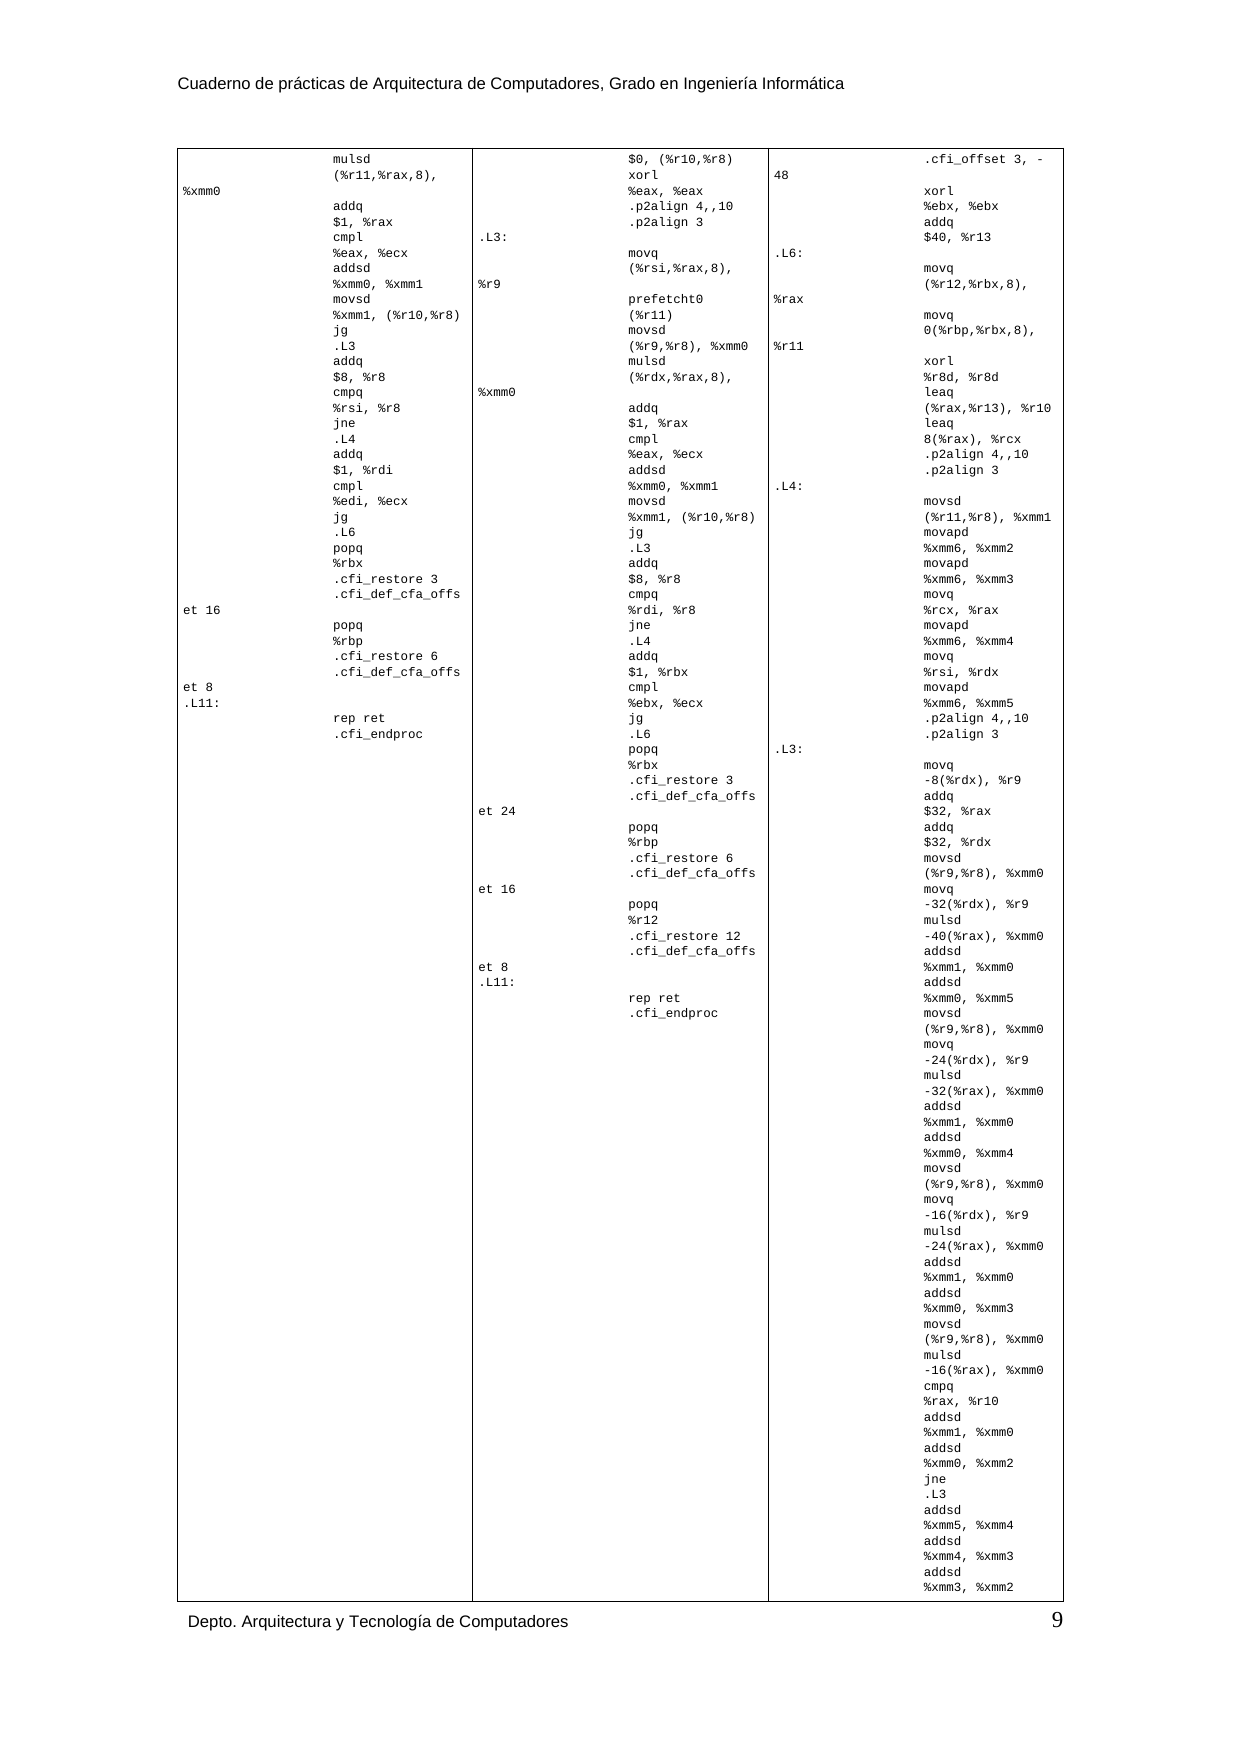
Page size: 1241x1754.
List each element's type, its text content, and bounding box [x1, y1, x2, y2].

table_cell mulsd (%r11,%rax,8), %xmm0 addq $1, %rax cmpl %eax, %ecx addsd %xmm0, %xmm1 movsd %xmm1, (%r10,%r8) jg .L3 addq $8, %r8 cmpq %rsi, %r8 jne .L4 addq $1, %rdi cmpl %edi, %ecx jg .L6 popq %rbx .cfi_restore 3 .cfi_def_cfa_offset 16 popq %rbp .cfi_restore 6 .cfi_def_cfa_offset 8 .L11: rep ret .cfi_endproc [178, 149, 472, 1601]
table_cell $0, (%r10,%r8) xorl %eax, %eax .p2align 4,,10 .p2align 3 .L3: movq (%rsi,%rax,8), %r9 prefetcht0 (%r11) movsd (%r9,%r8), %xmm0 mulsd (%rdx,%rax,8), %xmm0 addq $1, %rax cmpl %eax, %ecx addsd %xmm0, %xmm1 movsd %xmm1, (%r10,%r8) jg .L3 addq $8, %r8 cmpq %rdi, %r8 jne .L4 addq $1, %rbx cmpl %ebx, %ecx jg .L6 popq %rbx .cfi_restore 3 .cfi_def_cfa_offset 24 popq %rbp .cfi_restore 6 .cfi_def_cfa_offset 16 popq %r12 .cfi_restore 12 .cfi_def_cfa_offset 8 .L11: rep ret .cfi_endproc [473, 149, 768, 1601]
table_cell .cfi_offset 3, -48 xorl %ebx, %ebx addq $40, %r13 .L6: movq (%r12,%rbx,8), %rax movq 0(%rbp,%rbx,8), %r11 xorl %r8d, %r8d leaq (%rax,%r13), %r10 leaq 8(%rax), %rcx .p2align 4,,10 .p2align 3 .L4: movsd (%r11,%r8), %xmm1 movapd %xmm6, %xmm2 movapd %xmm6, %xmm3 movq %rcx, %rax movapd %xmm6, %xmm4 movq %rsi, %rdx movapd %xmm6, %xmm5 .p2align 4,,10 .p2align 3 .L3: movq -8(%rdx), %r9 addq $32, %rax addq $32, %rdx movsd (%r9,%r8), %xmm0 movq -32(%rdx), %r9 mulsd -40(%rax), %xmm0 addsd %xmm1, %xmm0 addsd %xmm0, %xmm5 movsd (%r9,%r8), %xmm0 movq -24(%rdx), %r9 mulsd -32(%rax), %xmm0 addsd %xmm1, %xmm0 addsd %xmm0, %xmm4 movsd (%r9,%r8), %xmm0 movq -16(%rdx), %r9 mulsd -24(%rax), %xmm0 addsd %xmm1, %xmm0 addsd %xmm0, %xmm3 movsd (%r9,%r8), %xmm0 mulsd -16(%rax), %xmm0 cmpq %rax, %r10 addsd %xmm1, %xmm0 addsd %xmm0, %xmm2 jne .L3 addsd %xmm5, %xmm4 addsd %xmm4, %xmm3 addsd %xmm3, %xmm2 [769, 149, 1063, 1601]
